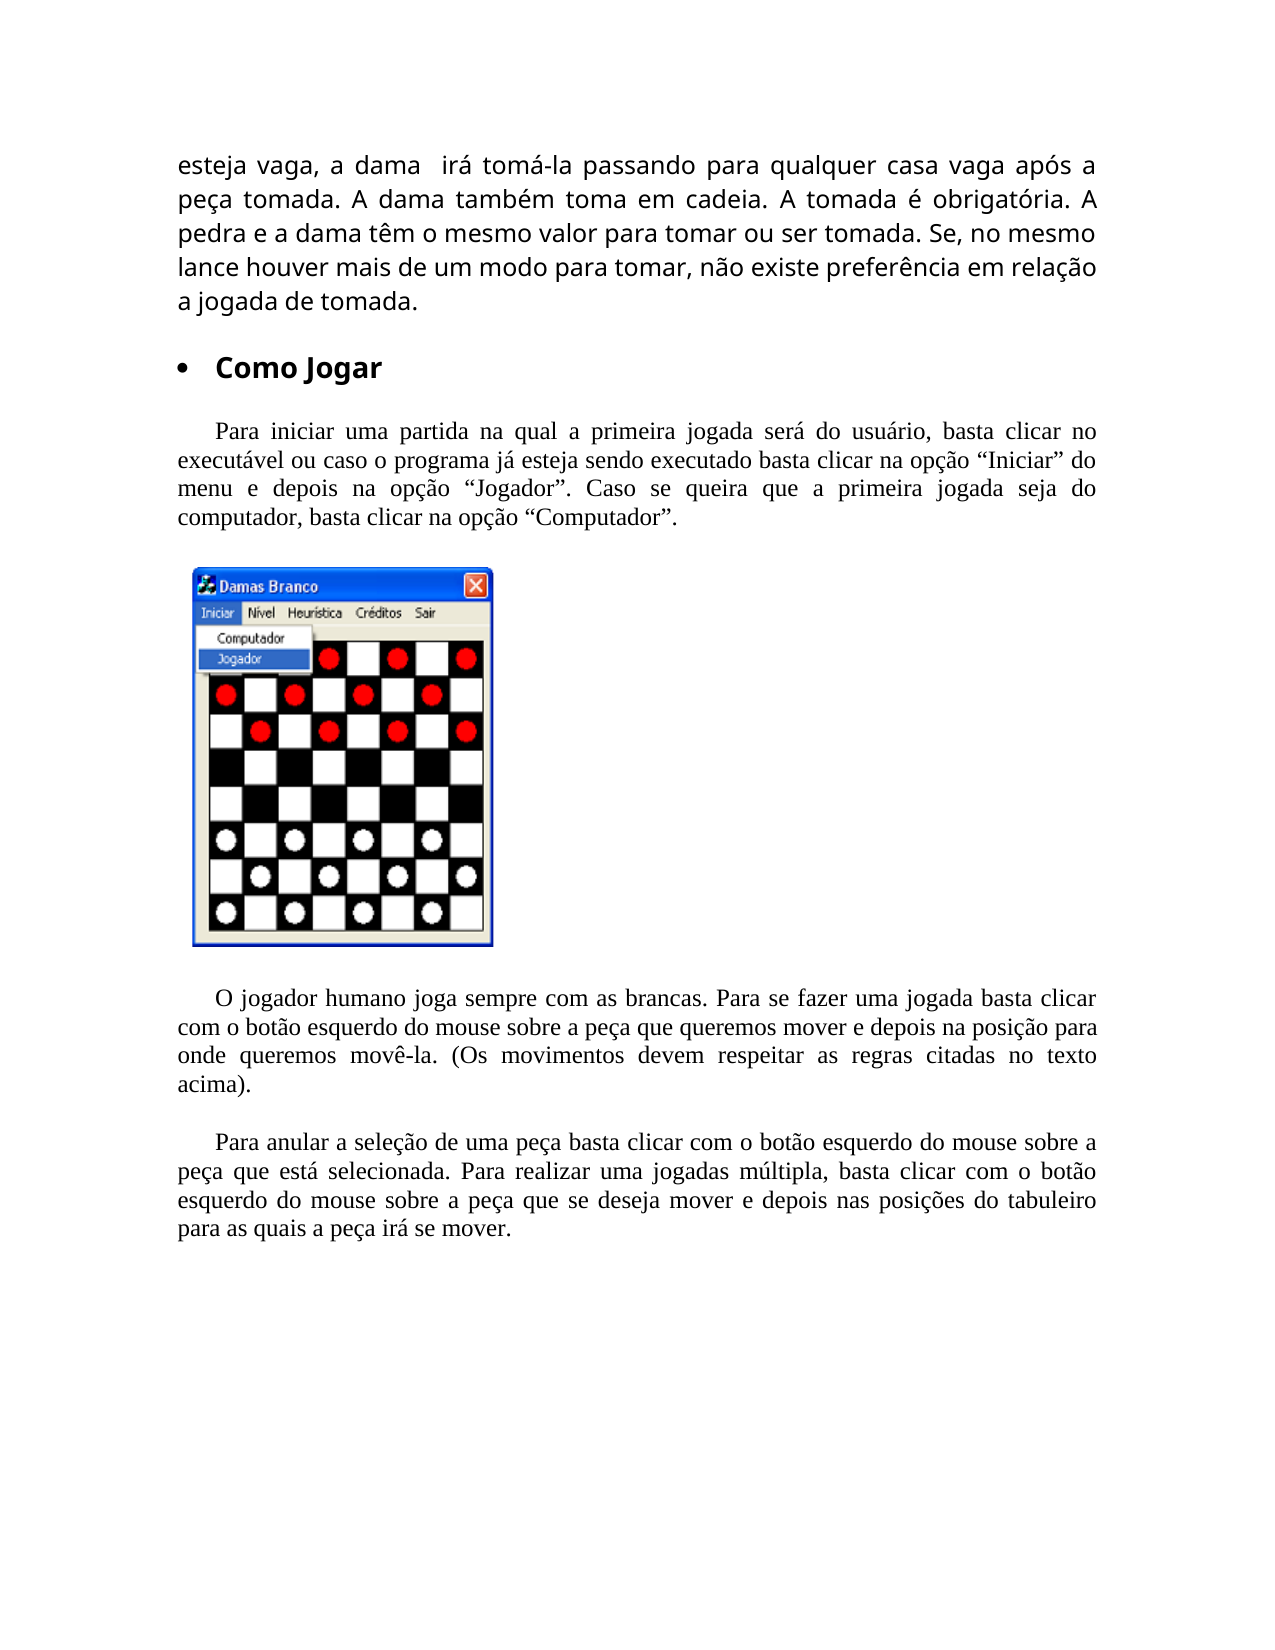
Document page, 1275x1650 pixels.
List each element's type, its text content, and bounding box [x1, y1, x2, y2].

picture [192, 567, 494, 947]
text Para anular a seleção de uma peça basta clicar com o botão esquerdo do mouse sobre a peça que está selecionada. Para realizar uma jogadas múltipla, basta clicar com o botão esquerdo do mouse sobre a peça que se deseja mover e depois nas posições do tabuleiro para as quais a peça irá se mover. [177, 1127, 1098, 1242]
text esteja vaga, a dama irá tomá-la passando para qualquer casa vaga após a peça tomada. A dama também toma em cadeia. A tomada é obrigatória. A pedra e a dama têm o mesmo valor para tomar ou ser tomada. Se, no mesmo lance houver mais de um modo para tomar, não existe preferência em relação a jogada de tomada. [177, 148, 1098, 318]
text Para iniciar uma partida na qual a primeira jogada será do usuário, basta clicar no executável ou caso o programa já esteja sendo executado basta clicar na opção “Iniciar” do menu e depois na opção “Jogador”. Caso se queira que a primeira jogada seja do computador, basta clicar na opção “Computador”. [177, 416, 1098, 531]
list Como Jogar [177, 347, 1098, 387]
text O jogador humano joga sempre com as brancas. Para se fazer uma jogada basta clicar com o botão esquerdo do mouse sobre a peça que queremos mover e depois na posição para onde queremos movê-la. (Os movimentos devem respeitar as regras citadas no texto acima). [177, 983, 1098, 1098]
